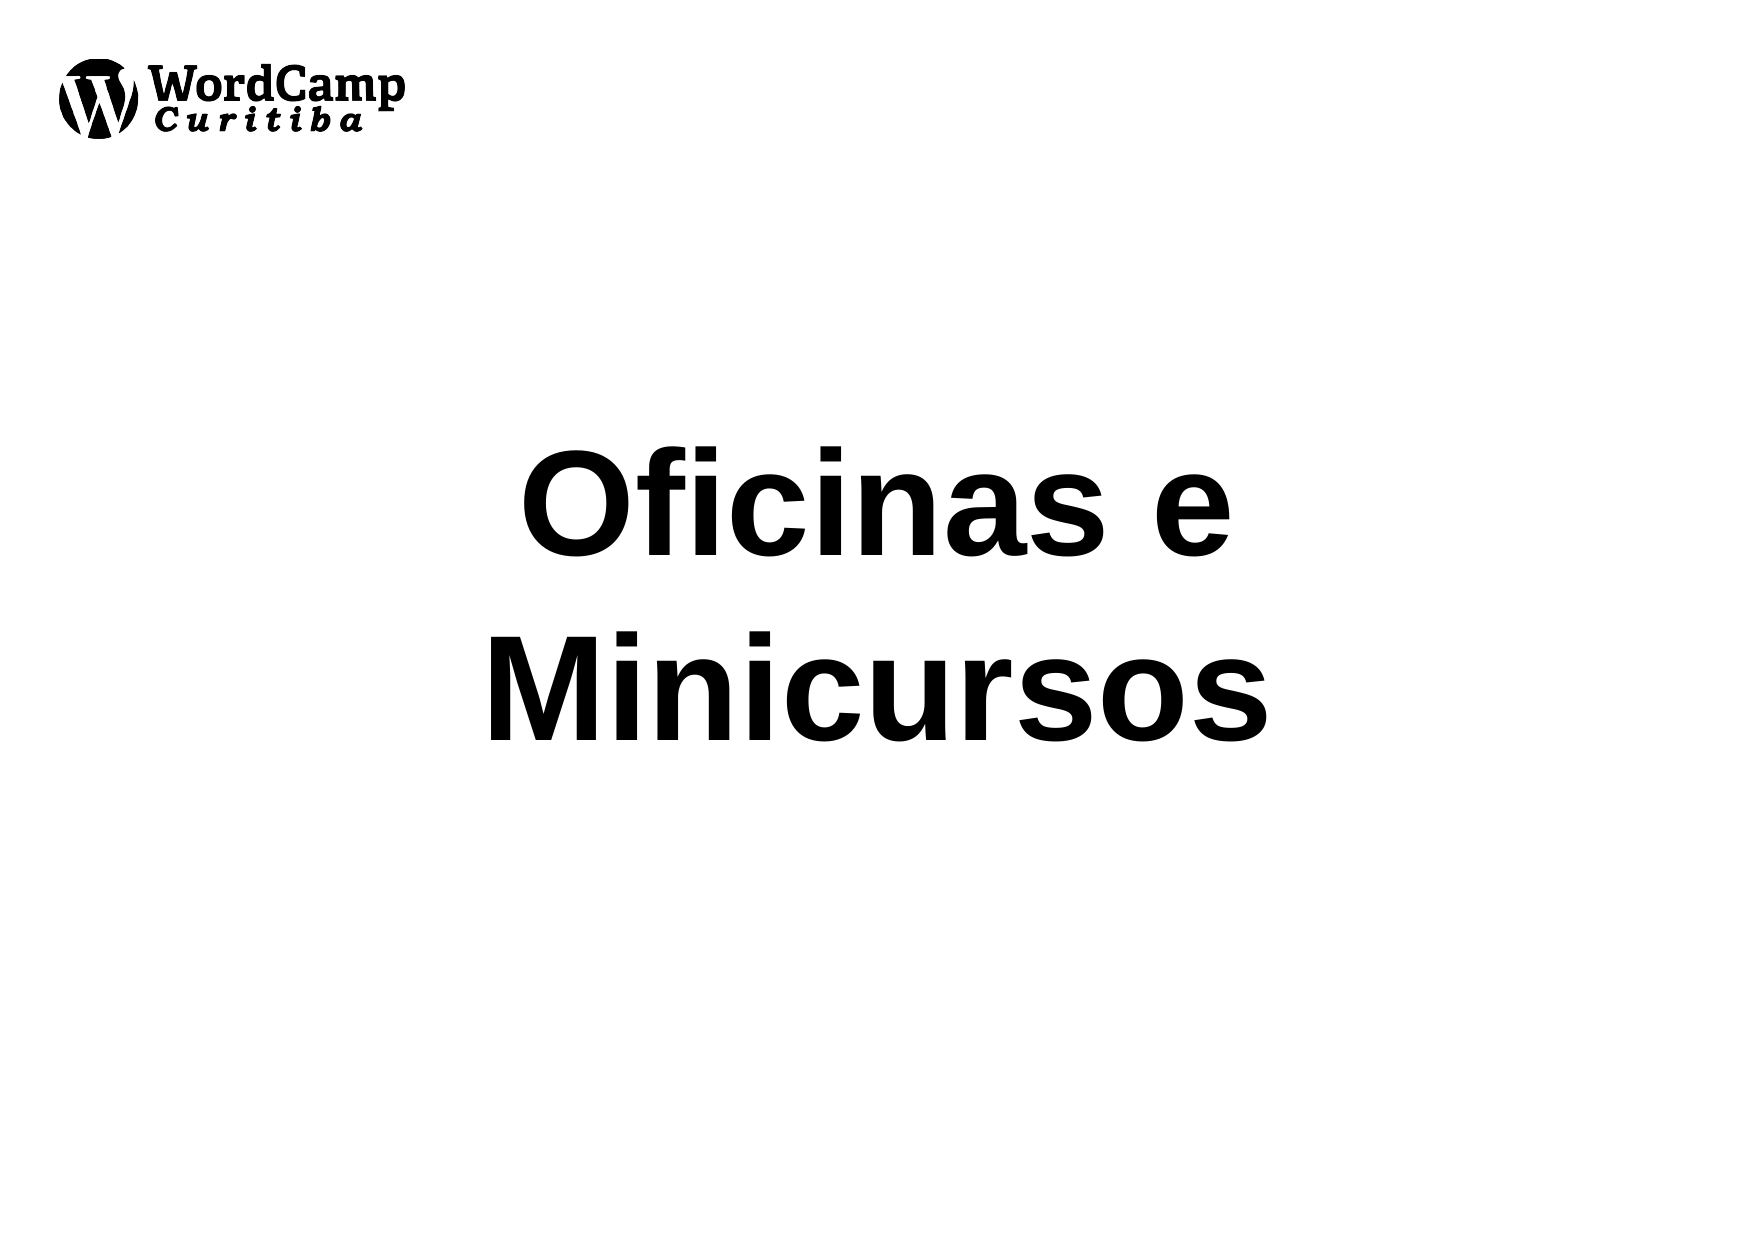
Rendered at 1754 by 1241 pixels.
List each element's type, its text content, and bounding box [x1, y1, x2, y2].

picture [59, 59, 405, 139]
text Minicursos [59, 599, 1695, 772]
text Oficinas e [59, 414, 1695, 587]
